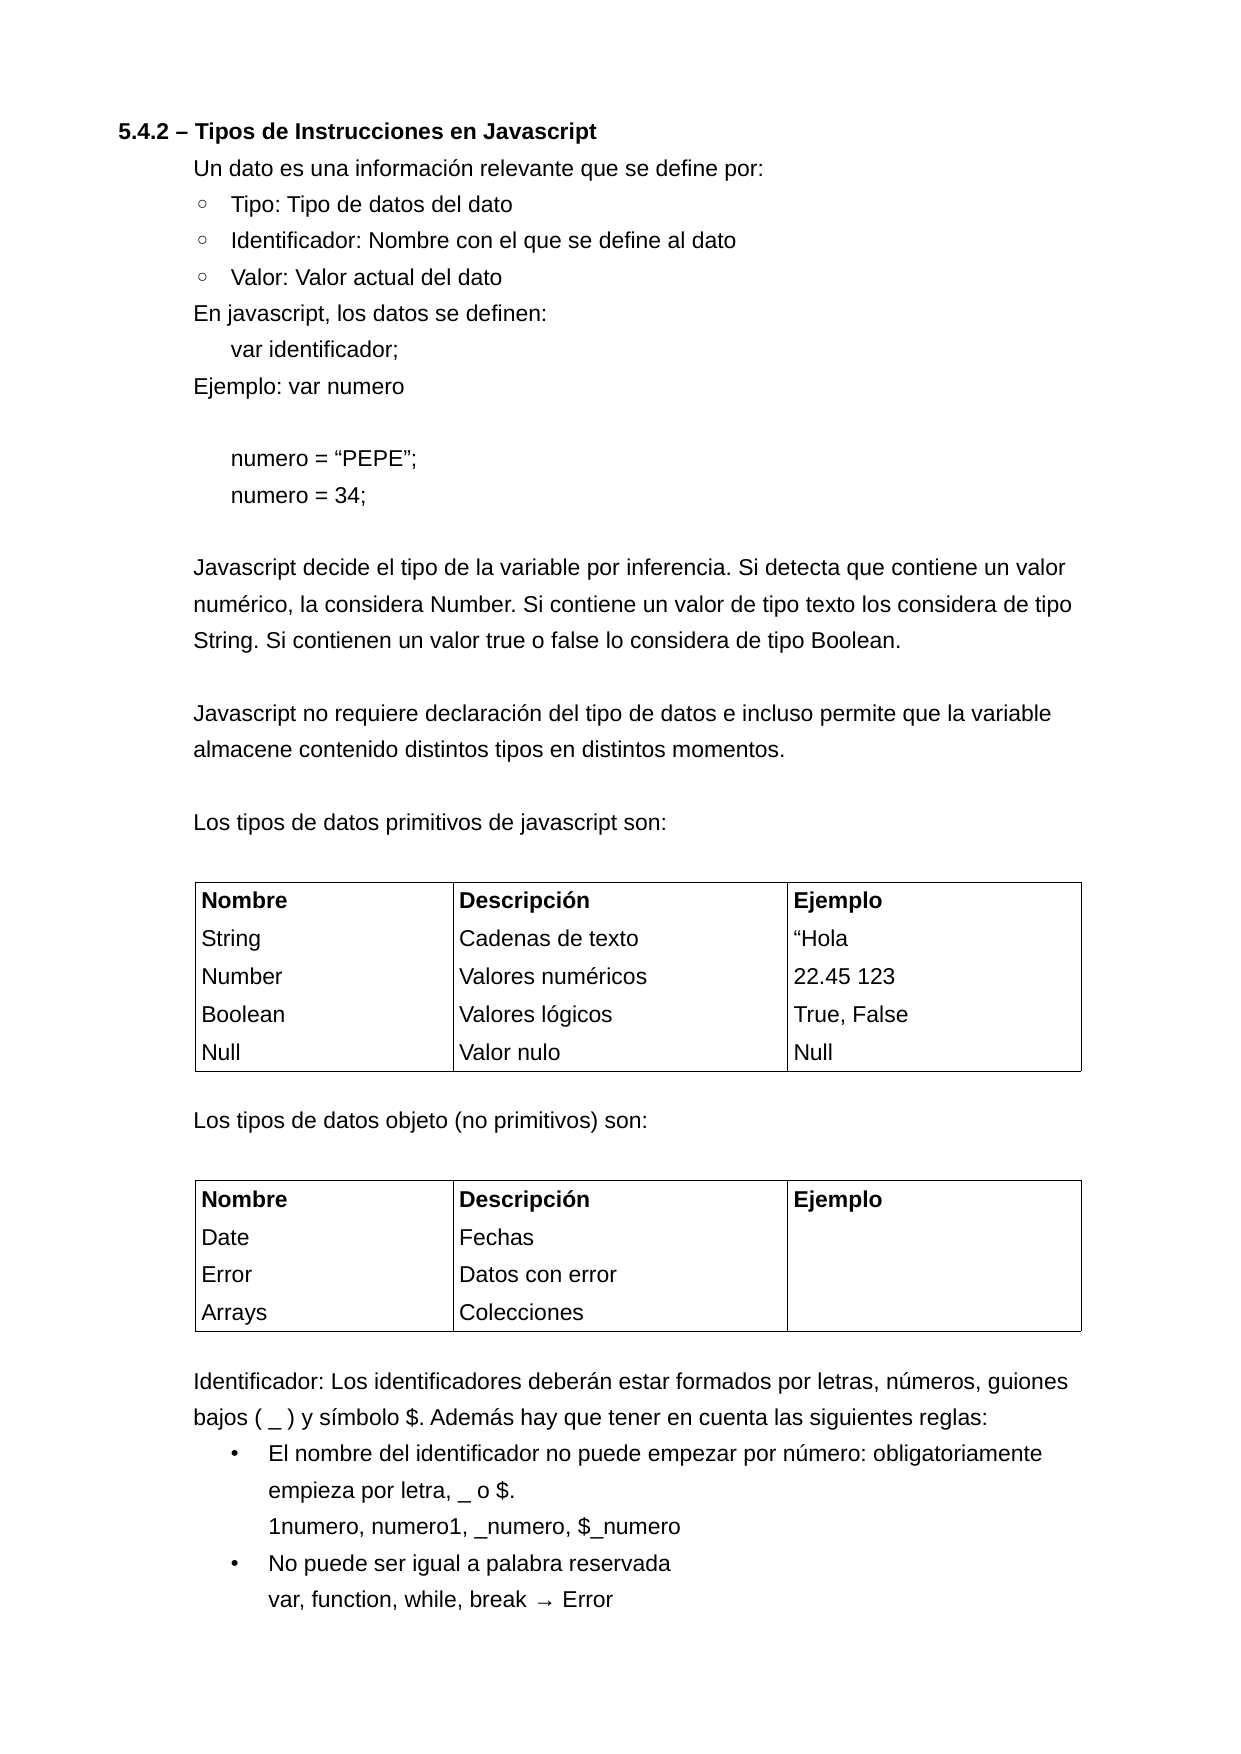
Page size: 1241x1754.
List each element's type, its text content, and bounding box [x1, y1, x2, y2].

list numero = 34; [193, 482, 1122, 508]
list En javascript, los datos se definen: [156, 300, 1122, 326]
list numero = “PEPE”; [193, 445, 1122, 472]
table_cell Valor nulo [454, 1033, 787, 1071]
table_cell Arrays [196, 1294, 453, 1331]
table_cell [788, 1294, 1081, 1331]
list Identificador: Los identificadores deberán estar formados por letras, números, guiones bajos ( _ ) y símbolo $. Además hay que tener en cuenta las siguientes reglas: [156, 1368, 1122, 1430]
table_header Ejemplo [788, 1181, 1081, 1218]
list Ejemplo: var numero [156, 373, 1122, 399]
table_cell Null [788, 1033, 1081, 1071]
table_cell [788, 1256, 1081, 1293]
table_cell String [196, 920, 453, 957]
table_cell Colecciones [454, 1294, 787, 1331]
list var identificador; [193, 336, 1122, 363]
table_cell Number [196, 957, 453, 995]
table_cell 22.45 123 [788, 957, 1081, 995]
table_cell Datos con error [454, 1256, 787, 1293]
list Javascript decide el tipo de la variable por inferencia. Si detecta que contiene un valor numérico, la considera Number. Si contiene un valor de tipo texto los considera de tipo String. Si contienen un valor true o false lo considera de tipo Boolean. [156, 554, 1122, 653]
text 5.4.2 – Tipos de Instrucciones en Javascript [118, 118, 1122, 144]
table_cell Null [196, 1033, 453, 1071]
list Tipo: Tipo de datos del dato [193, 191, 1122, 217]
table_header Nombre [196, 883, 453, 919]
list Javascript no requiere declaración del tipo de datos e incluso permite que la variable almacene contenido distintos tipos en distintos momentos. [156, 700, 1122, 762]
list Valor: Valor actual del dato [193, 263, 1122, 290]
list Los tipos de datos primitivos de javascript son: [156, 809, 1122, 835]
table_cell Valores numéricos [454, 957, 787, 995]
list Los tipos de datos objeto (no primitivos) son: [156, 1107, 1122, 1133]
list Un dato es una información relevante que se define por: [156, 154, 1122, 181]
list Identificador: Nombre con el que se define al dato [193, 227, 1122, 253]
table_cell “Hola [788, 920, 1081, 957]
table_header Descripción [454, 883, 787, 919]
table_cell Date [196, 1218, 453, 1256]
table_header Ejemplo [788, 883, 1081, 919]
list 1numero, numero1, _numero, $_numero [231, 1513, 1122, 1539]
table_cell Cadenas de texto [454, 920, 787, 957]
table_cell Fechas [454, 1218, 787, 1256]
list El nombre del identificador no puede empezar por número: obligatoriamente empieza por letra, _ o $. [231, 1440, 1122, 1503]
table_header Nombre [196, 1181, 453, 1218]
list var, function, while, break → Error [231, 1586, 1122, 1612]
table_cell True, False [788, 995, 1081, 1033]
table_cell Valores lógicos [454, 995, 787, 1033]
table_cell Boolean [196, 995, 453, 1033]
table_header Descripción [454, 1181, 787, 1218]
table_cell Error [196, 1256, 453, 1293]
table_cell [788, 1218, 1081, 1256]
list No puede ser igual a palabra reservada [231, 1549, 1122, 1576]
